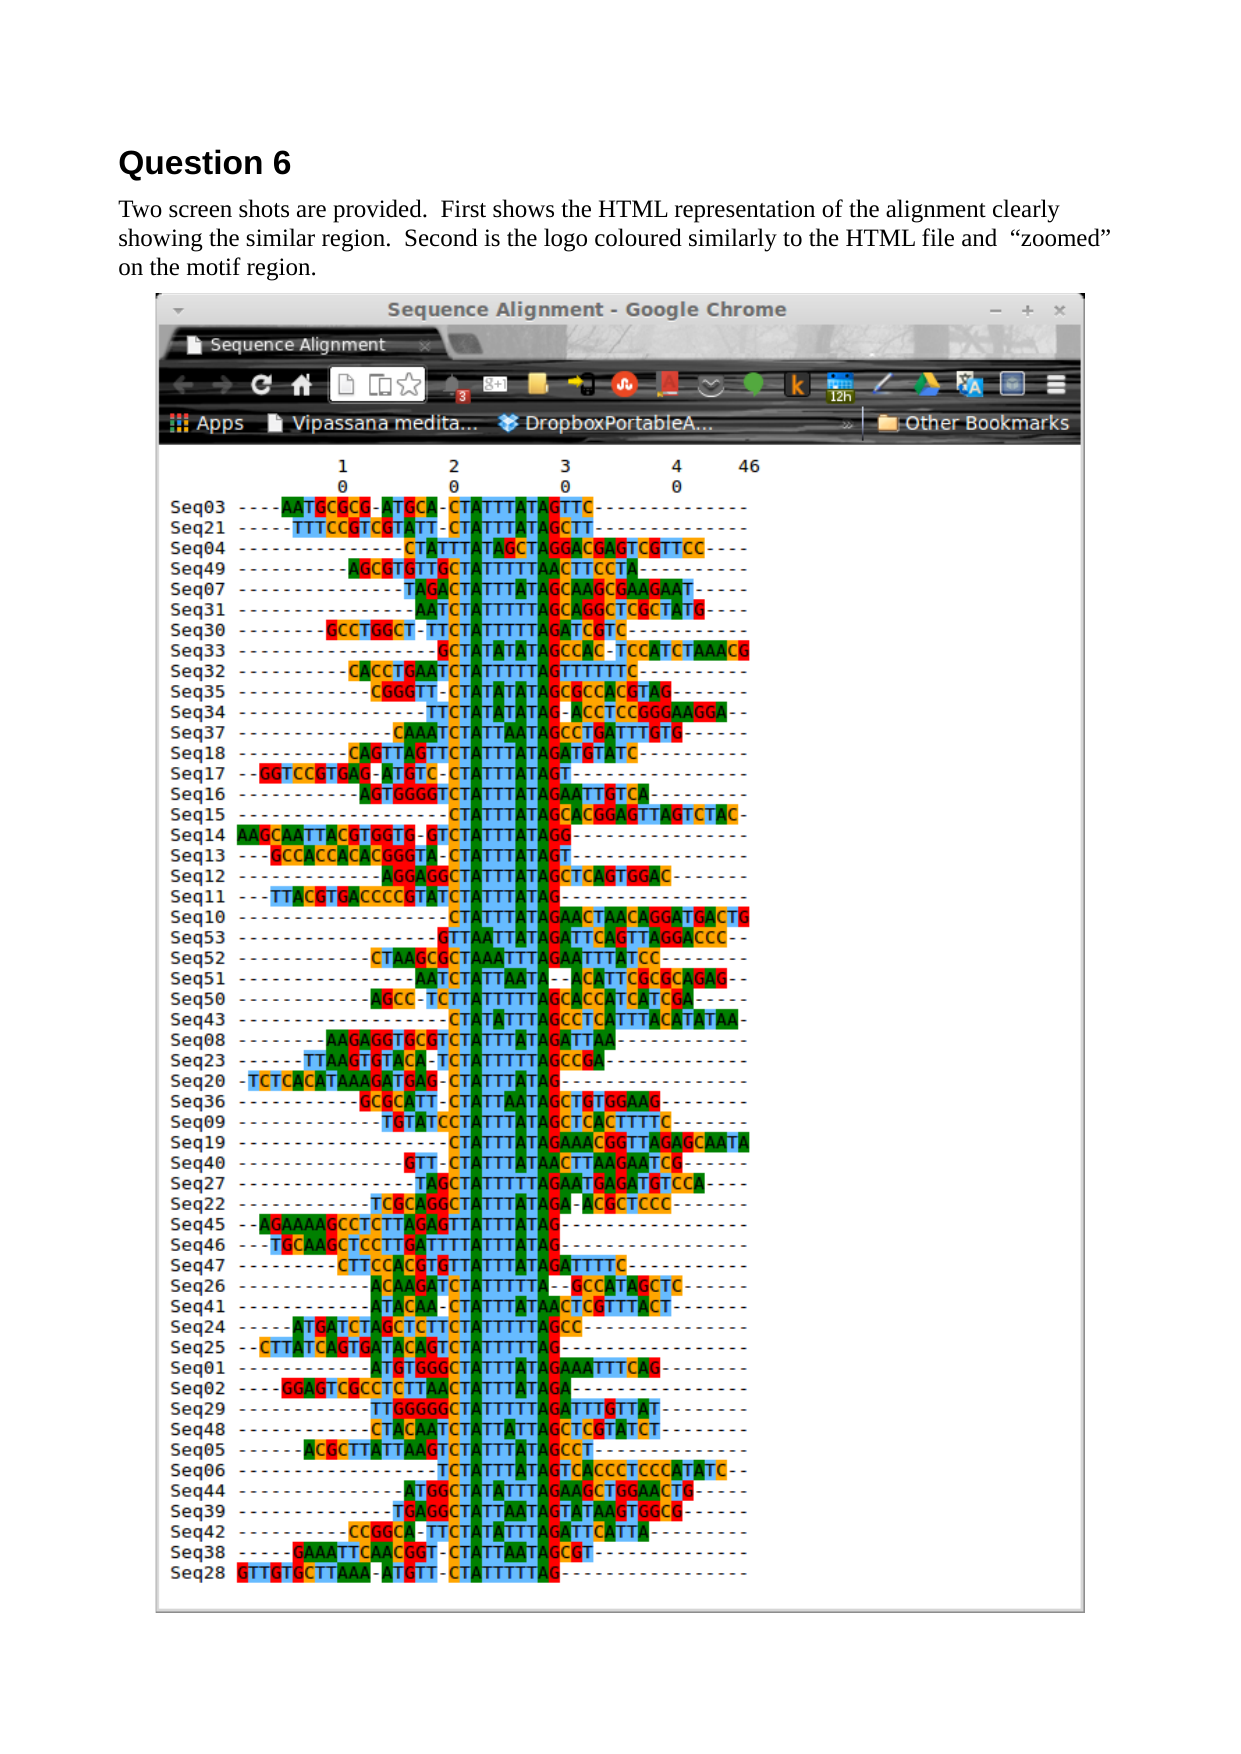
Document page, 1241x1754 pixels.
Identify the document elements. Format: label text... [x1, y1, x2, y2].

subtitle Question 6 [118, 143, 1122, 182]
picture [155, 293, 1085, 1613]
text Two screen shots are provided. First shows the HTML representation of the alignment clearly showing the similar region. Second is the logo coloured similarly to the HTML file and “zoomed” on the motif region. [118, 194, 1122, 281]
